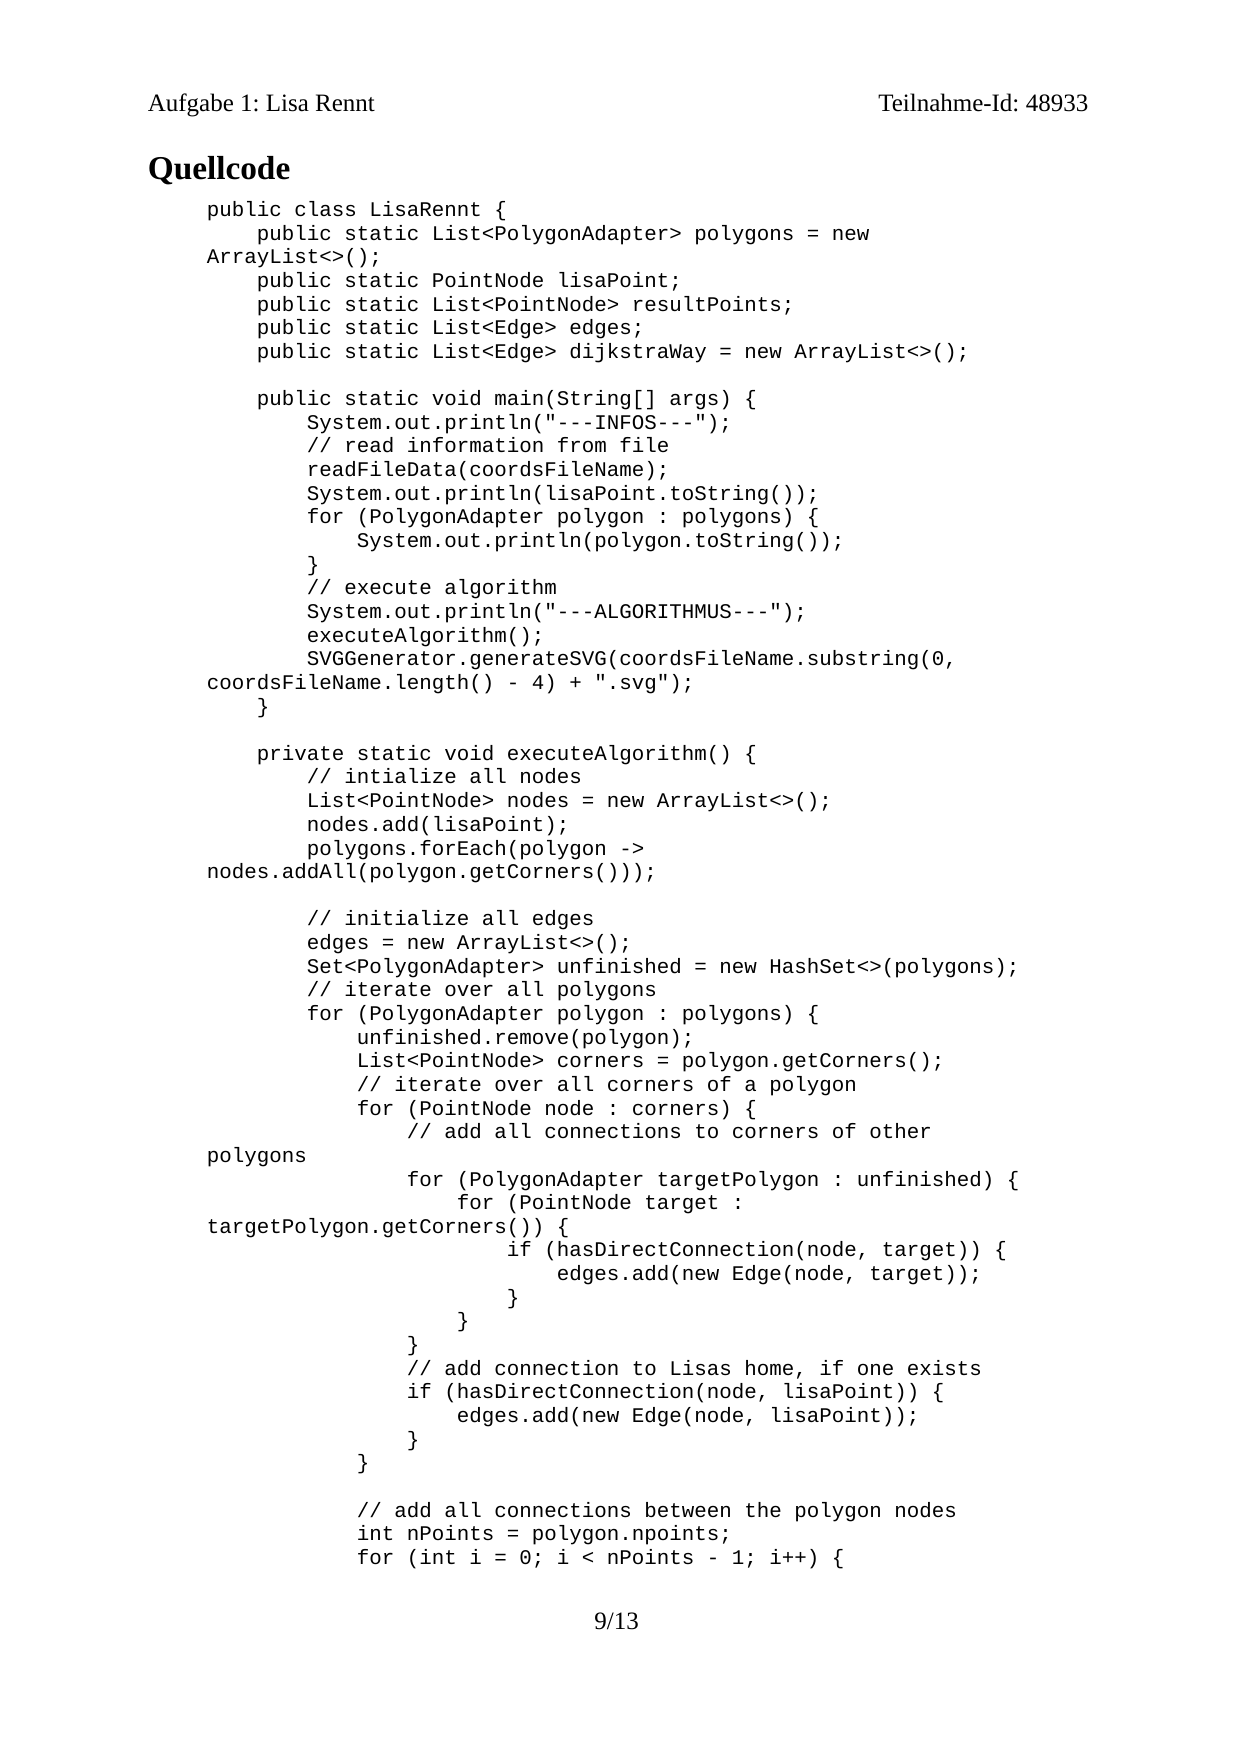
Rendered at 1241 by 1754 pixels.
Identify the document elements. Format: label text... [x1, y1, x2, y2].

text } [207, 1287, 1033, 1310]
text public static PointNode lisaPoint; [207, 270, 1033, 294]
text System.out.println("---ALGORITHMUS---"); [207, 601, 1033, 625]
text // read information from file [207, 436, 1033, 459]
text edges.add(new Edge(node, target)); [207, 1263, 1033, 1287]
text public static List<PolygonAdapter> polygons = new ArrayList<>(); [207, 223, 1033, 270]
text // add connection to Lisas home, if one exists [207, 1358, 1033, 1381]
text edges.add(new Edge(node, lisaPoint)); [207, 1405, 1033, 1429]
text } [207, 554, 1033, 577]
text polygons.forEach(polygon -> nodes.addAll(polygon.getCorners())); [207, 837, 1033, 885]
text // execute algorithm [207, 577, 1033, 601]
text readFileData(coordsFileName); [207, 459, 1033, 483]
text int nPoints = polygon.npoints; [207, 1523, 1033, 1547]
text List<PointNode> nodes = new ArrayList<>(); [207, 790, 1033, 814]
text Set<PolygonAdapter> unfinished = new HashSet<>(polygons); [207, 956, 1033, 979]
text } [207, 1429, 1033, 1452]
text for (PolygonAdapter polygon : polygons) { [207, 506, 1033, 530]
text System.out.println(polygon.toString()); [207, 530, 1033, 554]
text // add all connections between the polygon nodes [207, 1499, 1033, 1523]
text public class LisaRennt { [207, 199, 1033, 223]
text // iterate over all corners of a polygon [207, 1074, 1033, 1098]
subtitle Quellcode [148, 148, 1093, 187]
text public static void main(String[] args) { [207, 388, 1033, 412]
text for (PointNode target : targetPolygon.getCorners()) { [207, 1192, 1033, 1239]
text for (int i = 0; i < nPoints - 1; i++) { [207, 1547, 1033, 1571]
text // intialize all nodes [207, 767, 1033, 790]
text unfinished.remove(polygon); [207, 1027, 1033, 1050]
text } [207, 1452, 1033, 1476]
text if (hasDirectConnection(node, lisaPoint)) { [207, 1381, 1033, 1405]
text public static List<PointNode> resultPoints; [207, 294, 1033, 317]
text SVGGenerator.generateSVG(coordsFileName.substring(0, coordsFileName.length() - 4) + ".svg"); [207, 648, 1033, 696]
text nodes.add(lisaPoint); [207, 814, 1033, 837]
text List<PointNode> corners = polygon.getCorners(); [207, 1050, 1033, 1074]
text // iterate over all polygons [207, 979, 1033, 1003]
text for (PolygonAdapter polygon : polygons) { [207, 1003, 1033, 1027]
text } [207, 696, 1033, 719]
text System.out.println(lisaPoint.toString()); [207, 483, 1033, 506]
text for (PolygonAdapter targetPolygon : unfinished) { [207, 1168, 1033, 1192]
text System.out.println("---INFOS---"); [207, 412, 1033, 436]
text } [207, 1310, 1033, 1334]
text } [207, 1334, 1033, 1358]
text if (hasDirectConnection(node, target)) { [207, 1239, 1033, 1263]
text public static List<Edge> dijkstraWay = new ArrayList<>(); [207, 341, 1033, 364]
text private static void executeAlgorithm() { [207, 743, 1033, 767]
text for (PointNode node : corners) { [207, 1098, 1033, 1121]
text public static List<Edge> edges; [207, 317, 1033, 341]
text // initialize all edges [207, 908, 1033, 932]
text edges = new ArrayList<>(); [207, 932, 1033, 956]
text // add all connections to corners of other polygons [207, 1121, 1033, 1168]
text executeAlgorithm(); [207, 625, 1033, 648]
